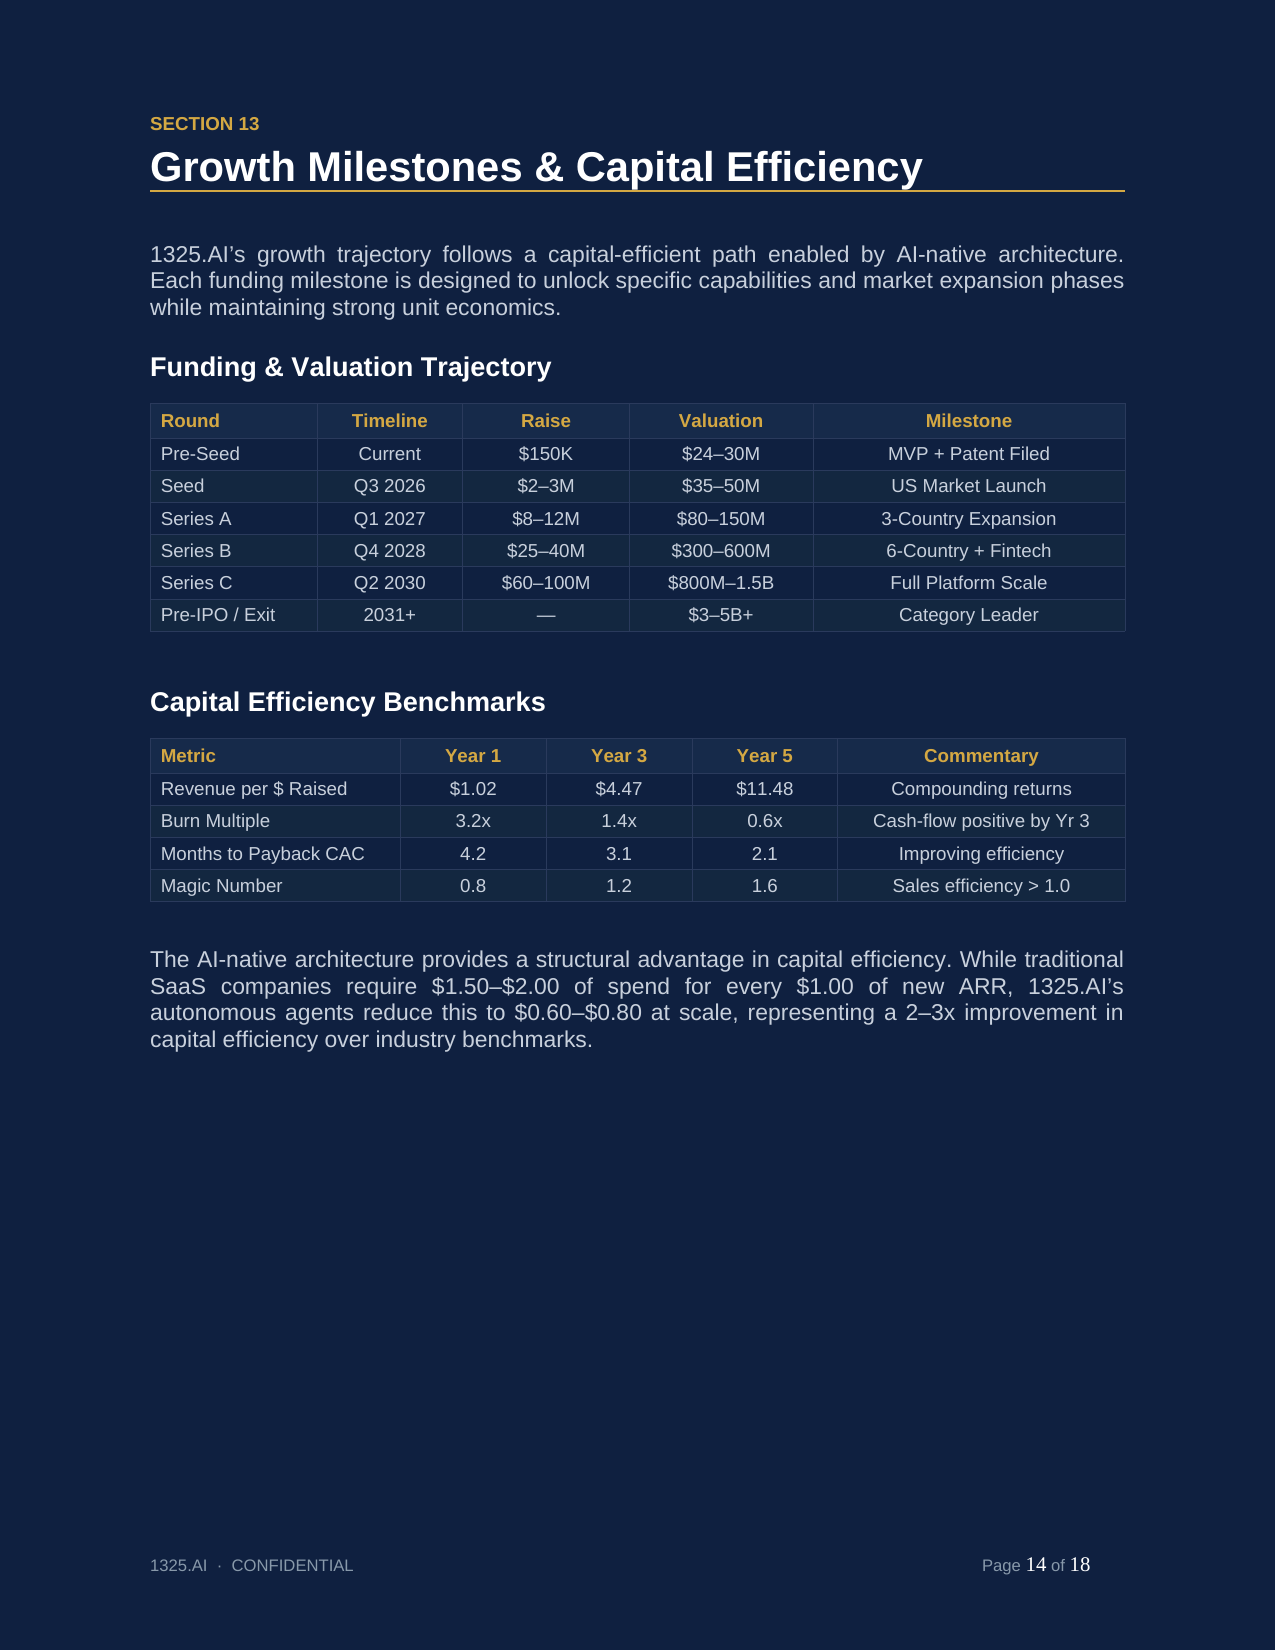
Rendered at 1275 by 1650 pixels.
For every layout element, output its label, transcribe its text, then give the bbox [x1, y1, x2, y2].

table_cell 3.1 [547, 838, 692, 869]
table_cell 0.6x [693, 806, 837, 837]
table_cell 2.1 [693, 838, 837, 869]
table_cell $300–600M [630, 535, 813, 566]
table_cell Current [318, 439, 462, 470]
table_cell Seed [151, 471, 317, 502]
table_cell Months to Payback CAC [151, 838, 400, 869]
table_cell — [463, 600, 629, 631]
table_cell Burn Multiple [151, 806, 400, 837]
table_cell $80–150M [630, 503, 813, 534]
table_cell 1.4x [547, 806, 692, 837]
table_header Metric [151, 739, 400, 773]
table_cell 0.8 [401, 870, 546, 901]
table_header Valuation [630, 404, 813, 438]
table_cell Category Leader [814, 600, 1125, 631]
table_cell $800M–1.5B [630, 567, 813, 598]
table_cell Q2 2030 [318, 567, 462, 598]
table_header Year 5 [693, 739, 837, 773]
table_cell 1.6 [693, 870, 837, 901]
table_cell Magic Number [151, 870, 400, 901]
table_cell Sales efficiency > 1.0 [838, 870, 1125, 901]
table_cell Q4 2028 [318, 535, 462, 566]
table_header Commentary [838, 739, 1125, 773]
table_cell $3–5B+ [630, 600, 813, 631]
table_cell Q1 2027 [318, 503, 462, 534]
table_cell Pre-IPO / Exit [151, 600, 317, 631]
table_cell $150K [463, 439, 629, 470]
table_cell $24–30M [630, 439, 813, 470]
table_cell $2–3M [463, 471, 629, 502]
table_cell 2031+ [318, 600, 462, 631]
table_header Raise [463, 404, 629, 438]
table_header Year 3 [547, 739, 692, 773]
text 1325.AI’s growth trajectory follows a capital-efficient path enabled by AI-native architecture. Each funding milestone is designed to unlock specific capabilities and market expansion phases while maintaining strong unit economics. [150, 241, 1125, 320]
table_cell Series B [151, 535, 317, 566]
table_cell Q3 2026 [318, 471, 462, 502]
table_cell MVP + Patent Filed [814, 439, 1125, 470]
table_cell $1.02 [401, 774, 546, 805]
text Growth Milestones & Capital Efficiency [150, 142, 1125, 190]
table_cell Compounding returns [838, 774, 1125, 805]
table_cell $60–100M [463, 567, 629, 598]
table_cell Cash-flow positive by Yr 3 [838, 806, 1125, 837]
text Capital Efficiency Benchmarks [150, 686, 1125, 717]
table_cell US Market Launch [814, 471, 1125, 502]
table_cell $8–12M [463, 503, 629, 534]
table_cell Series A [151, 503, 317, 534]
table_cell 3.2x [401, 806, 546, 837]
text Funding & Valuation Trajectory [150, 351, 1125, 382]
table_cell 4.2 [401, 838, 546, 869]
table_cell Pre-Seed [151, 439, 317, 470]
table_cell $35–50M [630, 471, 813, 502]
table_header Year 1 [401, 739, 546, 773]
table_cell $11.48 [693, 774, 837, 805]
table_cell Improving efficiency [838, 838, 1125, 869]
text SECTION 13 [150, 112, 1125, 134]
table_cell $4.47 [547, 774, 692, 805]
text The AI-native architecture provides a structural advantage in capital efficiency. While traditional SaaS companies require $1.50–$2.00 of spend for every $1.00 of new ARR, 1325.AI’s autonomous agents reduce this to $0.60–$0.80 at scale, representing a 2–3x improvement in capital efficiency over industry benchmarks. [150, 946, 1125, 1052]
table_header Milestone [814, 404, 1125, 438]
table_cell Series C [151, 567, 317, 598]
table_cell Full Platform Scale [814, 567, 1125, 598]
table_header Round [151, 404, 317, 438]
table_cell 3-Country Expansion [814, 503, 1125, 534]
table_cell 6-Country + Fintech [814, 535, 1125, 566]
table_cell 1.2 [547, 870, 692, 901]
table_cell $25–40M [463, 535, 629, 566]
table_header Timeline [318, 404, 462, 438]
table_cell Revenue per $ Raised [151, 774, 400, 805]
